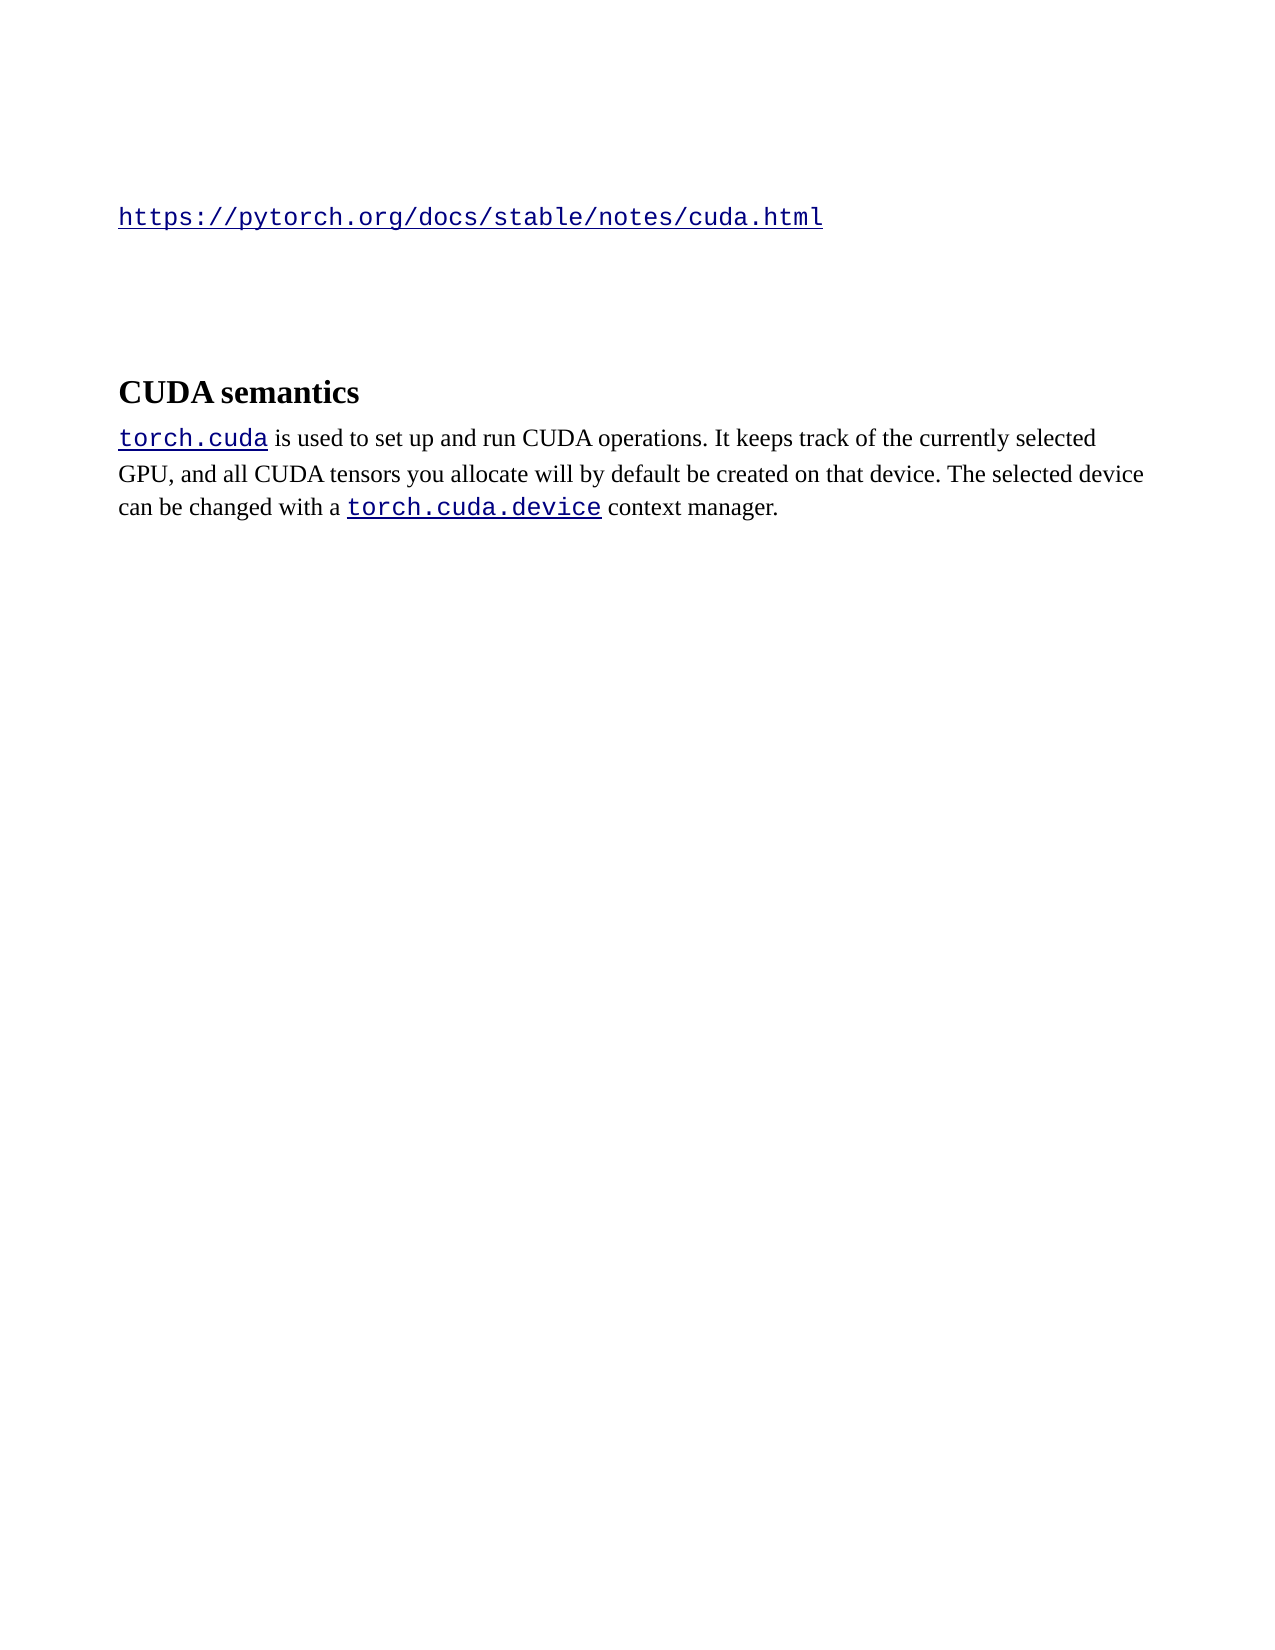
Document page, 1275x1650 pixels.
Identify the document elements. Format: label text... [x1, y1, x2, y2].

text torch.cuda is used to set up and run CUDA operations. It keeps track of the currently selected GPU, and all CUDA tensors you allocate will by default be created on that device. The selected device can be changed with a torch.cuda.device context manager. [118, 423, 1157, 522]
subtitle CUDA semantics [118, 373, 1157, 411]
text https://pytorch.org/docs/stable/notes/cuda.html [118, 204, 1157, 233]
